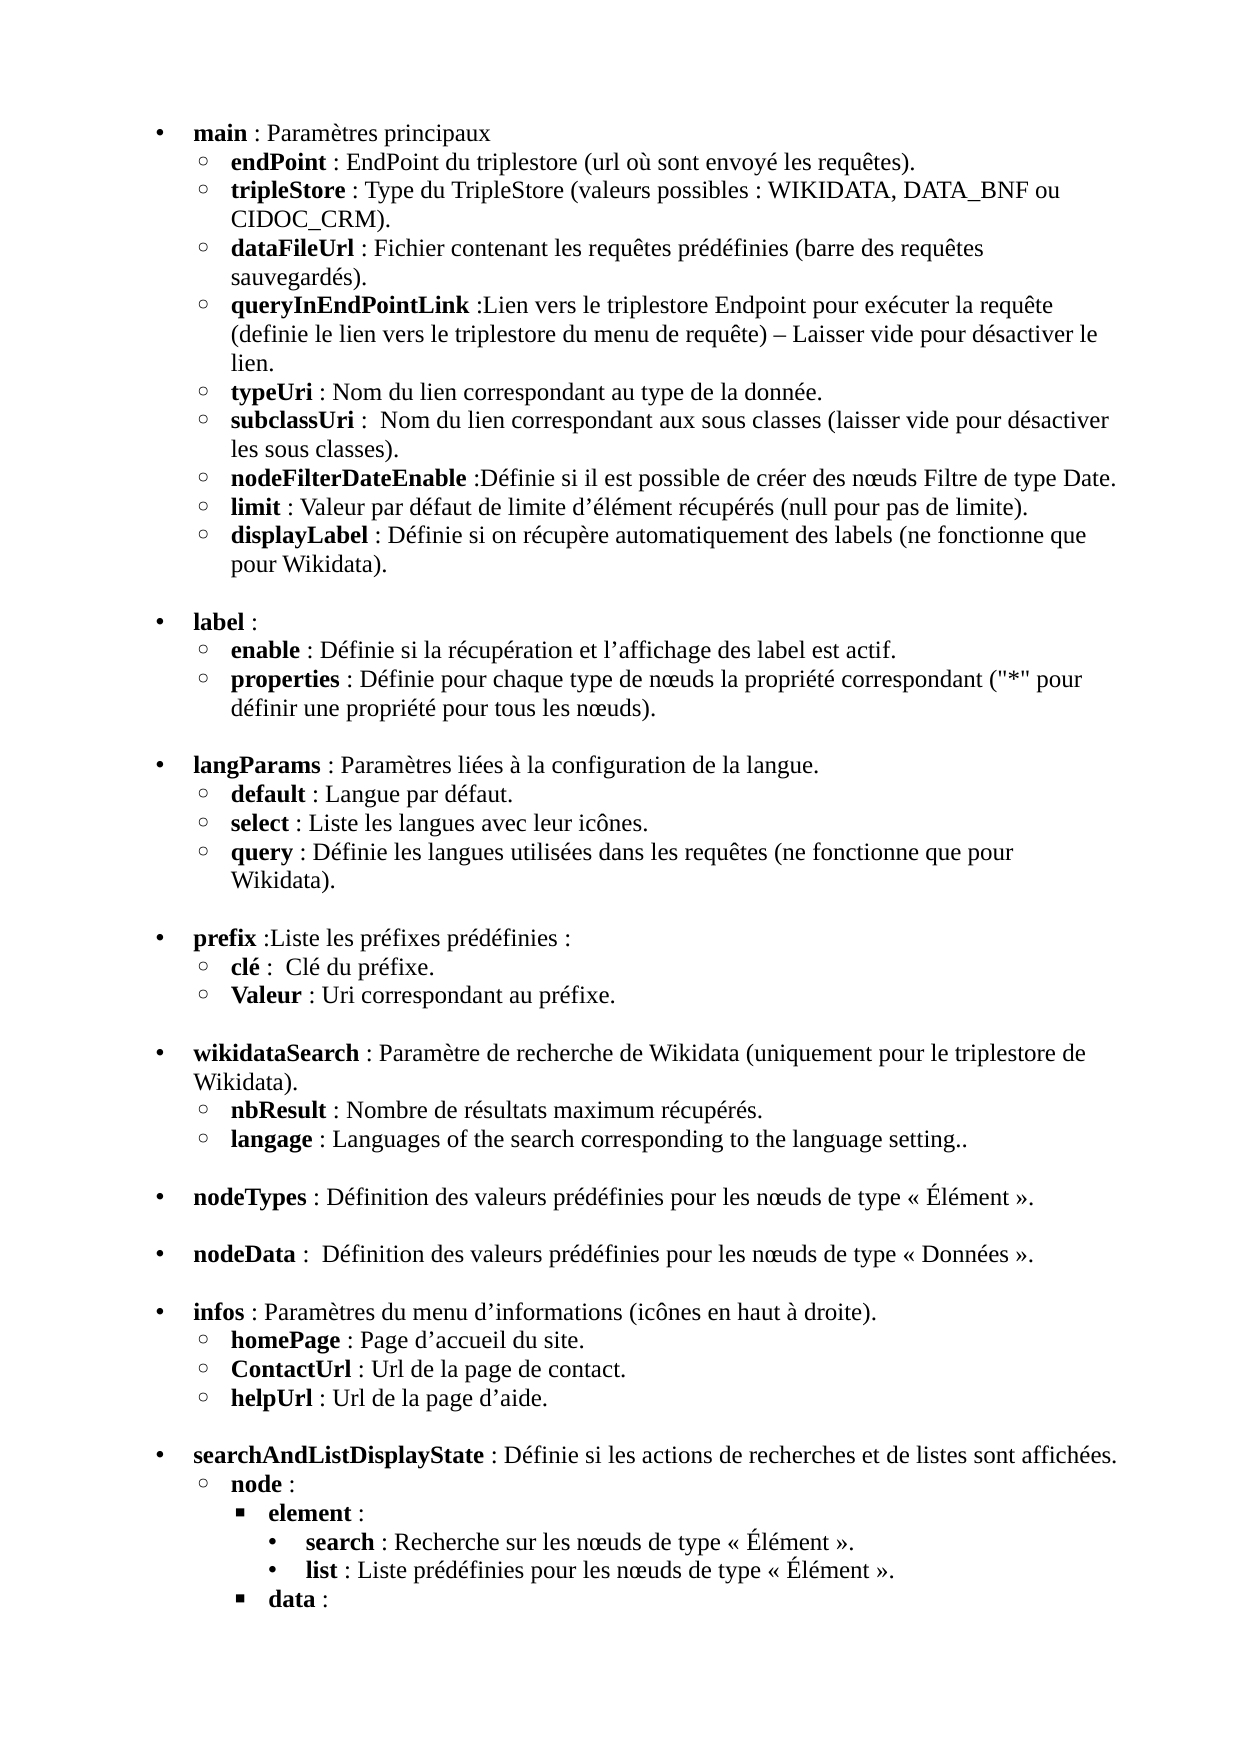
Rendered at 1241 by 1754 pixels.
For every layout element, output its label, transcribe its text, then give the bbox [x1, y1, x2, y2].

list wikidataSearch : Paramètre de recherche de Wikidata (uniquement pour le triplestore de Wikidata). [156, 1038, 1122, 1096]
list infos : Paramètres du menu d’informations (icônes en haut à droite). [156, 1297, 1122, 1326]
list list : Liste prédéfinies pour les nœuds de type « Élément ». [268, 1556, 1122, 1584]
list node : [193, 1469, 1122, 1498]
list clé : Clé du préfixe. [193, 952, 1122, 981]
list homePage : Page d’accueil du site. [193, 1326, 1122, 1354]
list label : [156, 607, 1122, 636]
list typeUri : Nom du lien correspondant au type de la donnée. [193, 377, 1122, 406]
list element : [231, 1498, 1122, 1527]
list displayLabel : Définie si on récupère automatiquement des labels (ne fonctionne que pour Wikidata). [193, 521, 1122, 578]
list tripleStore : Type du TripleStore (valeurs possibles : WIKIDATA, DATA_BNF ou CIDOC_CRM). [193, 176, 1122, 233]
list default : Langue par défaut. [193, 779, 1122, 808]
list langParams : Paramètres liées à la configuration de la langue. [156, 751, 1122, 779]
list langage : Languages of the search corresponding to the language setting.. [193, 1124, 1122, 1153]
list Valeur : Uri correspondant au préfixe. [193, 981, 1122, 1009]
list searchAndListDisplayState : Définie si les actions de recherches et de listes sont affichées. [156, 1441, 1122, 1469]
list main : Paramètres principaux [156, 118, 1122, 147]
list nodeTypes : Définition des valeurs prédéfinies pour les nœuds de type « Élément ». [156, 1182, 1122, 1211]
list search : Recherche sur les nœuds de type « Élément ». [268, 1527, 1122, 1556]
list query : Définie les langues utilisées dans les requêtes (ne fonctionne que pour Wikidata). [193, 837, 1122, 894]
list queryInEndPointLink :Lien vers le triplestore Endpoint pour exécuter la requête (definie le lien vers le triplestore du menu de requête) – Laisser vide pour désactiver le lien. [193, 291, 1122, 377]
list nodeData : Définition des valeurs prédéfinies pour les nœuds de type « Données ». [156, 1239, 1122, 1268]
list properties : Définie pour chaque type de nœuds la propriété correspondant ("*" pour définir une propriété pour tous les nœuds). [193, 664, 1122, 722]
list ContactUrl : Url de la page de contact. [193, 1354, 1122, 1383]
list helpUrl : Url de la page d’aide. [193, 1383, 1122, 1412]
list select : Liste les langues avec leur icônes. [193, 808, 1122, 837]
list nbResult : Nombre de résultats maximum récupérés. [193, 1096, 1122, 1124]
list enable : Définie si la récupération et l’affichage des label est actif. [193, 636, 1122, 664]
list dataFileUrl : Fichier contenant les requêtes prédéfinies (barre des requêtes sauvegardés). [193, 233, 1122, 291]
list subclassUri : Nom du lien correspondant aux sous classes (laisser vide pour désactiver les sous classes). [193, 406, 1122, 463]
list endPoint : EndPoint du triplestore (url où sont envoyé les requêtes). [193, 147, 1122, 176]
list data : [231, 1584, 1122, 1613]
list limit : Valeur par défaut de limite d’élément récupérés (null pour pas de limite). [193, 492, 1122, 521]
list nodeFilterDateEnable :Définie si il est possible de créer des nœuds Filtre de type Date. [193, 463, 1122, 492]
list prefix :Liste les préfixes prédéfinies : [156, 923, 1122, 952]
